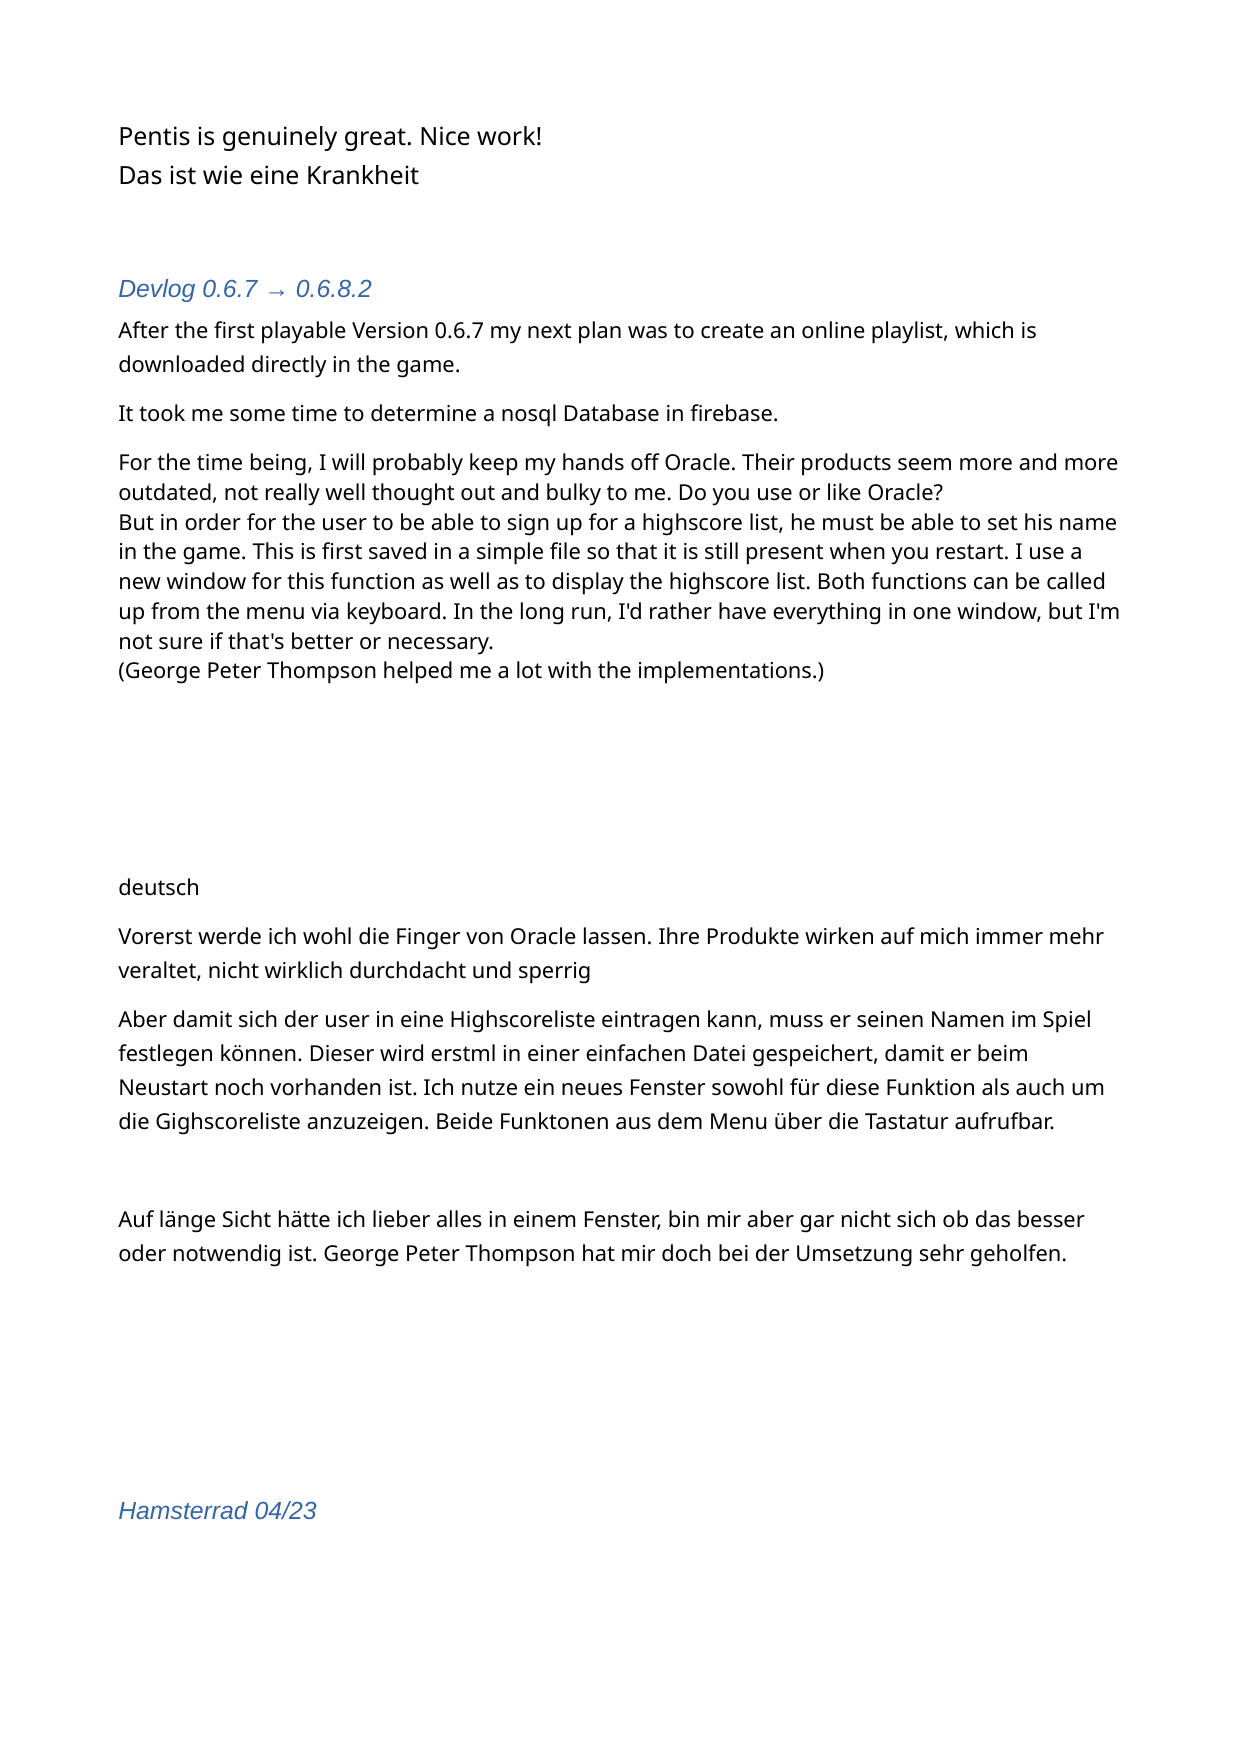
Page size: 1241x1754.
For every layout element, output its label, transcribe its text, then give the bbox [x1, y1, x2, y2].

text For the time being, I will probably keep my hands off Oracle. Their products seem more and more outdated, not really well thought out and bulky to me. Do you use or like Oracle? [118, 447, 1122, 506]
text Auf länge Sicht hätte ich lieber alles in einem Fenster, bin mir aber gar nicht sich ob das besser oder notwendig ist. George Peter Thompson hat mir doch bei der Umsetzung sehr geholfen. [118, 1204, 1122, 1268]
text After the first playable Version 0.6.7 my next plan was to create an online playlist, which is downloaded directly in the game. [118, 315, 1122, 379]
list Pentis is genuinely great. Nice work! [118, 118, 1122, 152]
text Vorerst werde ich wohl die Finger von Oracle lassen. Ihre Produkte wirken auf mich immer mehr veraltet, nicht wirklich durchdacht und sperrig [118, 921, 1122, 985]
text Aber damit sich der user in eine Highscoreliste eintragen kann, muss er seinen Namen im Spiel festlegen können. Dieser wird erstml in einer einfachen Datei gespeichert, damit er beim Neustart noch vorhanden ist. Ich nutze ein neues Fenster sowohl für diese Funktion als auch um die Gighscoreliste anzuzeigen. Beide Funktonen aus dem Menu über die Tastatur aufrufbar. [118, 1004, 1122, 1136]
subtitle Devlog 0.6.7 → 0.6.8.2 [118, 274, 1122, 303]
text But in order for the user to be able to sign up for a highscore list, he must be able to set his name in the game. This is first saved in a simple file so that it is still present when you restart. I use a new window for this function as well as to display the highscore list. Both functions can be called up from the menu via keyboard. In the long run, I'd rather have everything in one window, but I'm not sure if that's better or necessary. [118, 506, 1122, 655]
subtitle Hamsterrad 04/23 [118, 1496, 1122, 1525]
text (George Peter Thompson helped me a lot with the implementations.) [118, 655, 1122, 685]
text It took me some time to determine a nosql Database in firebase. [118, 398, 1122, 428]
text Das ist wie eine Krankheit [118, 157, 1122, 191]
text deutsch [118, 872, 1122, 902]
